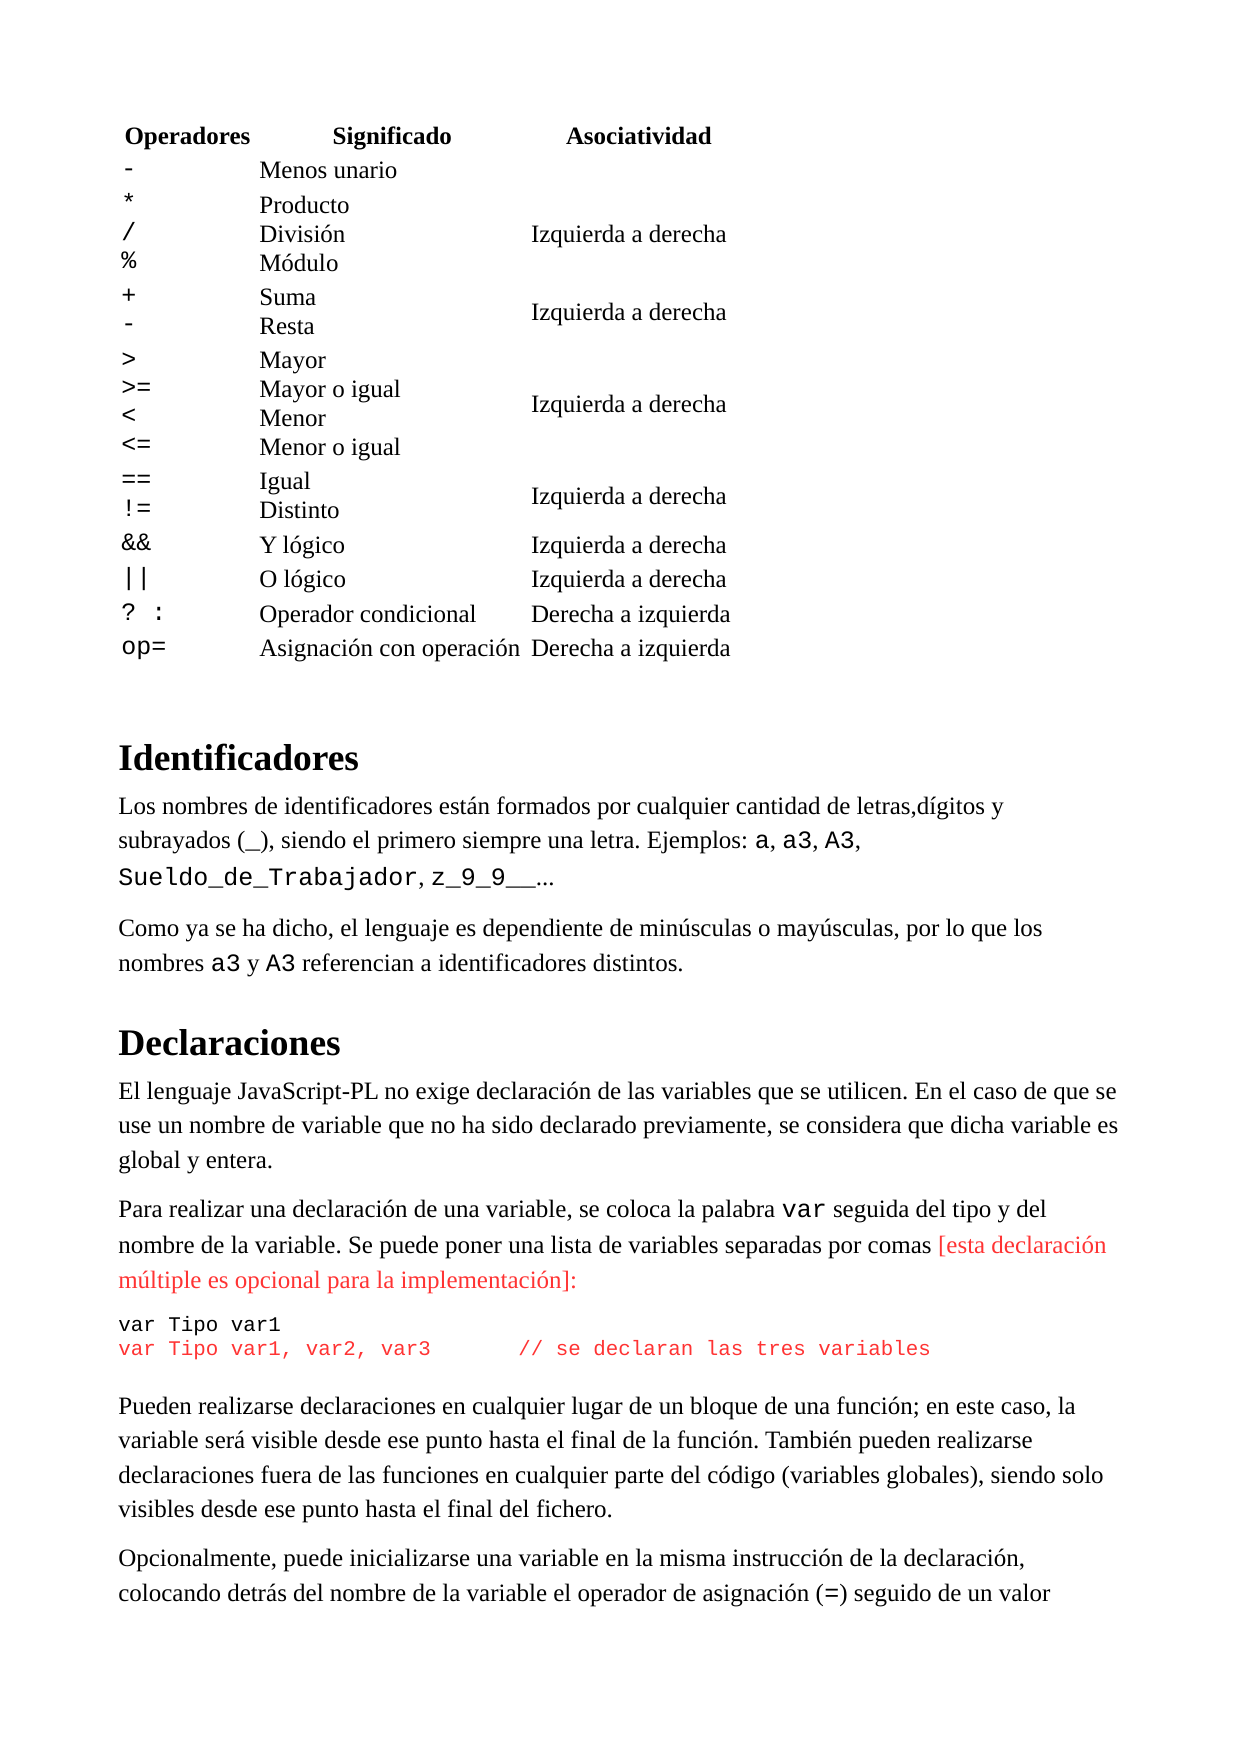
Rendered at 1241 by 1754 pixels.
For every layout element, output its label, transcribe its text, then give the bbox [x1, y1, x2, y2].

table_cell Igual Distinto [256, 464, 528, 527]
table_cell Asignación con operación [256, 631, 528, 665]
table_cell Producto División Módulo [256, 187, 528, 279]
text El lenguaje JavaScript-PL no exige declaración de las variables que se utilicen. En el caso de que se use un nombre de variable que no ha sido declarado previamente, se considera que dicha variable es global y entera. [118, 1076, 1122, 1173]
table_header Significado [256, 118, 528, 153]
text Opcionalmente, puede inicializarse una variable en la misma instrucción de la declaración, colocando detrás del nombre de la variable el operador de asignación (=) seguido de un valor [118, 1543, 1122, 1608]
text Los nombres de identificadores están formados por cualquier cantidad de letras,dígitos y subrayados (_), siendo el primero siempre una letra. Ejemplos: a, a3, A3, Sueldo_de_Trabajador, z_9_9__... [118, 791, 1122, 893]
table_header Operadores [118, 118, 256, 153]
text Pueden realizarse declaraciones en cualquier lugar de un bloque de una función; en este caso, la variable será visible desde ese punto hasta el final de la función. También pueden realizarse declaraciones fuera de las funciones en cualquier parte del código (variables globales), siendo solo visibles desde ese punto hasta el final del fichero. [118, 1391, 1122, 1523]
table_cell Izquierda a derecha [528, 561, 749, 596]
table_cell [118, 153, 256, 187]
table_header Asociatividad [528, 118, 749, 153]
subtitle Identificadores [118, 735, 1122, 778]
subtitle Declaraciones [118, 1020, 1122, 1063]
table_cell O lógico [256, 561, 528, 596]
table_cell || [118, 561, 256, 596]
table_cell op= [118, 631, 256, 665]
table_cell Izquierda a derecha [528, 279, 749, 343]
table_cell && [118, 527, 256, 561]
text var Tipo var1, var2, var3 // se declaran las tres variables [118, 1338, 1122, 1361]
table_cell * / % [118, 187, 256, 279]
table_cell Izquierda a derecha [528, 187, 749, 279]
table_cell Y lógico [256, 527, 528, 561]
table_cell Izquierda a derecha [528, 343, 749, 463]
table_cell > >= < <= [118, 343, 256, 463]
table_cell Izquierda a derecha [528, 527, 749, 561]
table_cell Operador condicional [256, 596, 528, 631]
table_cell == != [118, 464, 256, 527]
text Para realizar una declaración de una variable, se coloca la palabra var seguida del tipo y del nombre de la variable. Se puede poner una lista de variables separadas por comas [esta declaración múltiple es opcional para la implementación]: [118, 1194, 1122, 1294]
text var Tipo var1 [118, 1314, 1122, 1338]
table_cell Menos unario [256, 153, 528, 187]
table_cell + - [118, 279, 256, 343]
table_cell ? : [118, 596, 256, 631]
text Como ya se ha dicho, el lenguaje es dependiente de minúsculas o mayúsculas, por lo que los nombres a3 y A3 referencian a identificadores distintos. [118, 913, 1122, 979]
table_cell Izquierda a derecha [528, 464, 749, 527]
table_cell Derecha a izquierda [528, 596, 749, 631]
table_cell Derecha a izquierda [528, 631, 749, 665]
table_cell Mayor Mayor o igual Menor Menor o igual [256, 343, 528, 463]
table_cell Suma Resta [256, 279, 528, 343]
table_cell [528, 153, 749, 187]
